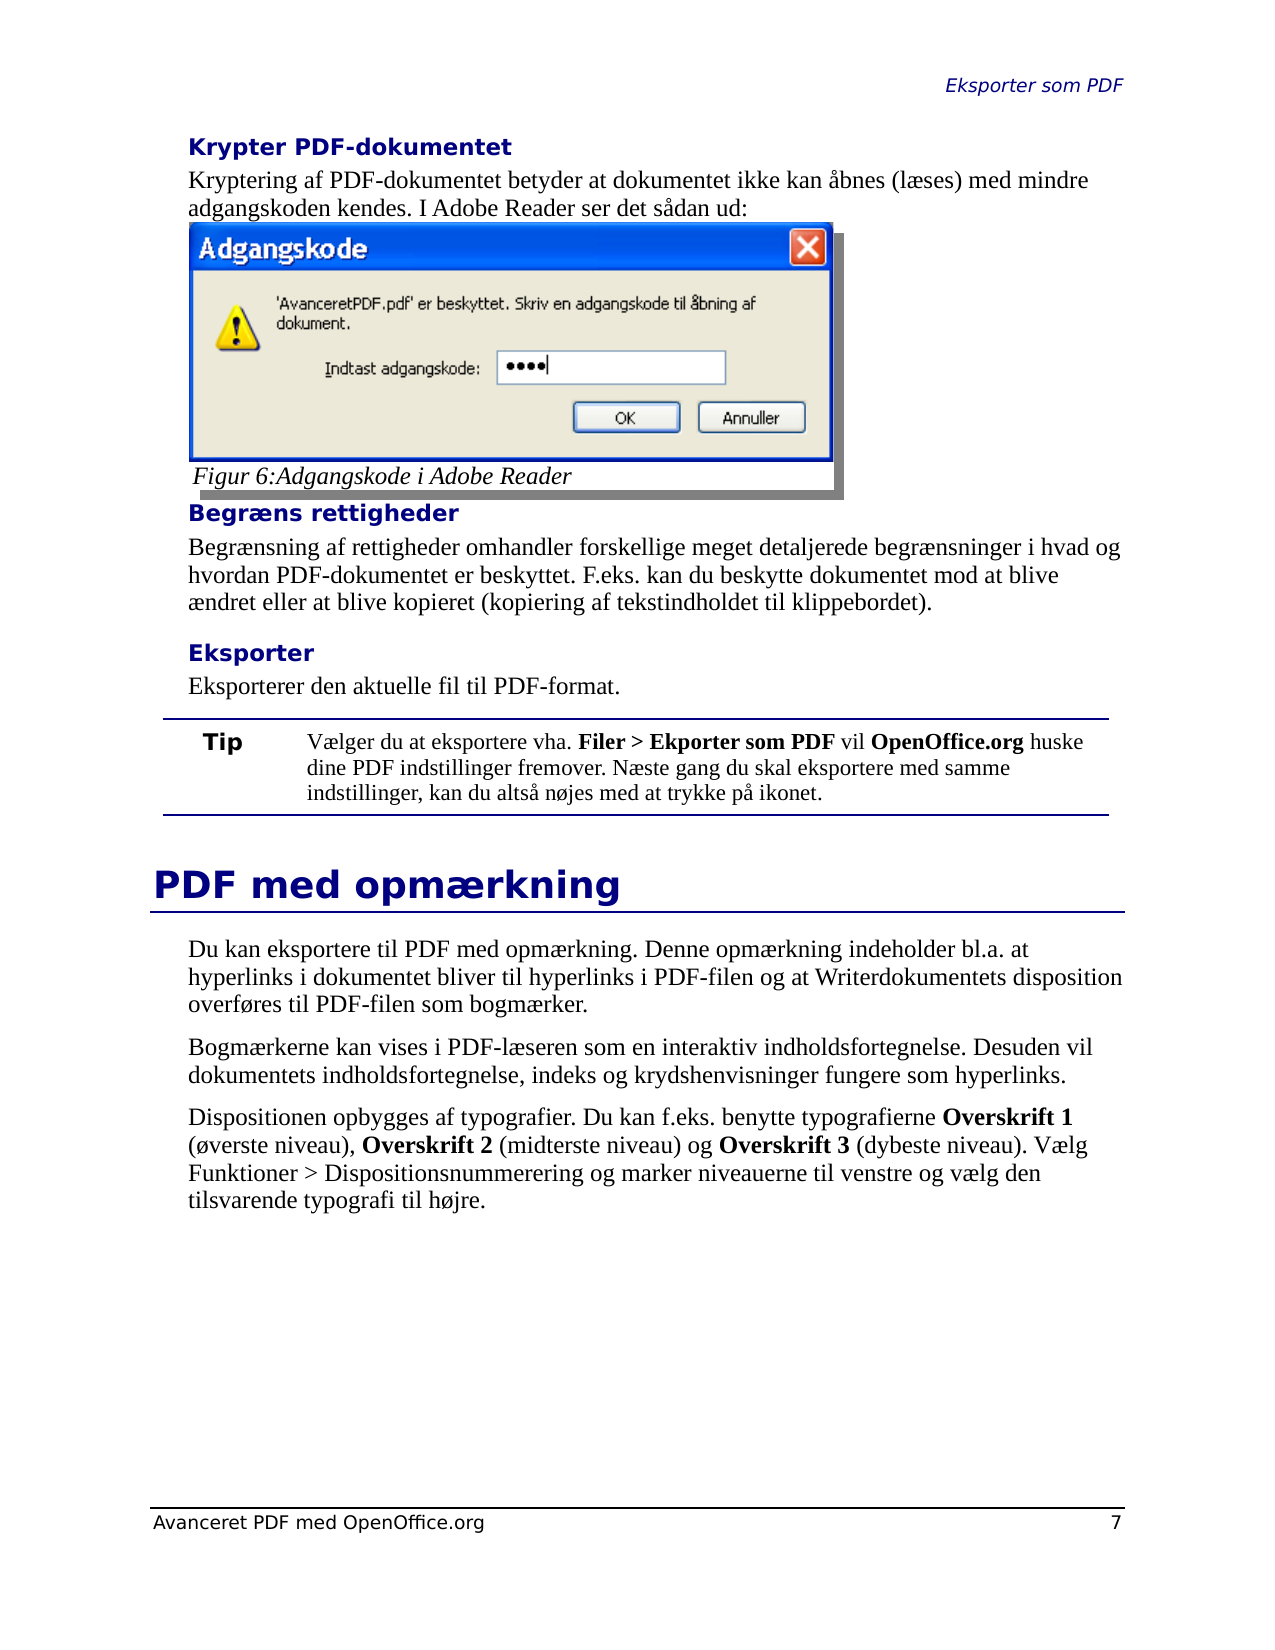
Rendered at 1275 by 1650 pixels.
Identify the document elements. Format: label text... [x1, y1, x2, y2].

text Eksporterer den aktuelle fil til PDF-format. [188, 672, 1125, 700]
subtitle Krypter PDF-dokumentet [188, 134, 1125, 161]
text Kryptering af PDF-dokumentet betyder at dokumentet ikke kan åbnes (læses) med mindre adgangskoden kendes. I Adobe Reader ser det sådan ud: [188, 167, 1125, 222]
subtitle Begræns rettigheder [188, 246, 1125, 527]
text Du kan eksportere til PDF med opmærkning. Denne opmærkning indeholder bl.a. at hyperlinks i dokumentet bliver til hyperlinks i PDF-filen og at Writerdokumentets disposition overføres til PDF-filen som bogmærker. [188, 935, 1125, 1018]
subtitle Eksporter [188, 640, 1125, 667]
text Figur 6:Adgangskode i Adobe Reader [192, 462, 833, 490]
table_header Vælger du at eksportere vha. Filer > Ekporter som PDF vil OpenOffice.org huske dine PDF indstillinger fremover. Næste gang du skal eksportere med samme indstillinger, kan du altså nøjes med at trykke på ikonet. [283, 720, 1109, 814]
text Bogmærkerne kan vises i PDF-læseren som en interaktiv indholdsfortegnelse. Desuden vil dokumentets indholdsfortegnelse, indeks og krydshenvisninger fungere som hyperlinks. [188, 1033, 1125, 1088]
text Begrænsning af rettigheder omhandler forskellige meget detaljerede begrænsninger i hvad og hvordan PDF-dokumentet er beskyttet. F.eks. kan du beskytte dokumentet mod at blive ændret eller at blive kopieret (kopiering af tekstindholdet til klippebordet). [188, 533, 1125, 616]
text Dispositionen opbygges af typografier. Du kan f.eks. benytte typografierne Overskrift 1 (øverste niveau), Overskrift 2 (midterste niveau) og Overskrift 3 (dybeste niveau). Vælg Funktioner > Dispositionsnummerering og marker niveauerne til venstre og vælg den tilsvarende typografi til højre. [188, 1103, 1125, 1214]
table_header Tip [163, 720, 283, 814]
picture [189, 222, 834, 462]
subtitle PDF med opmærkning [150, 861, 1125, 911]
